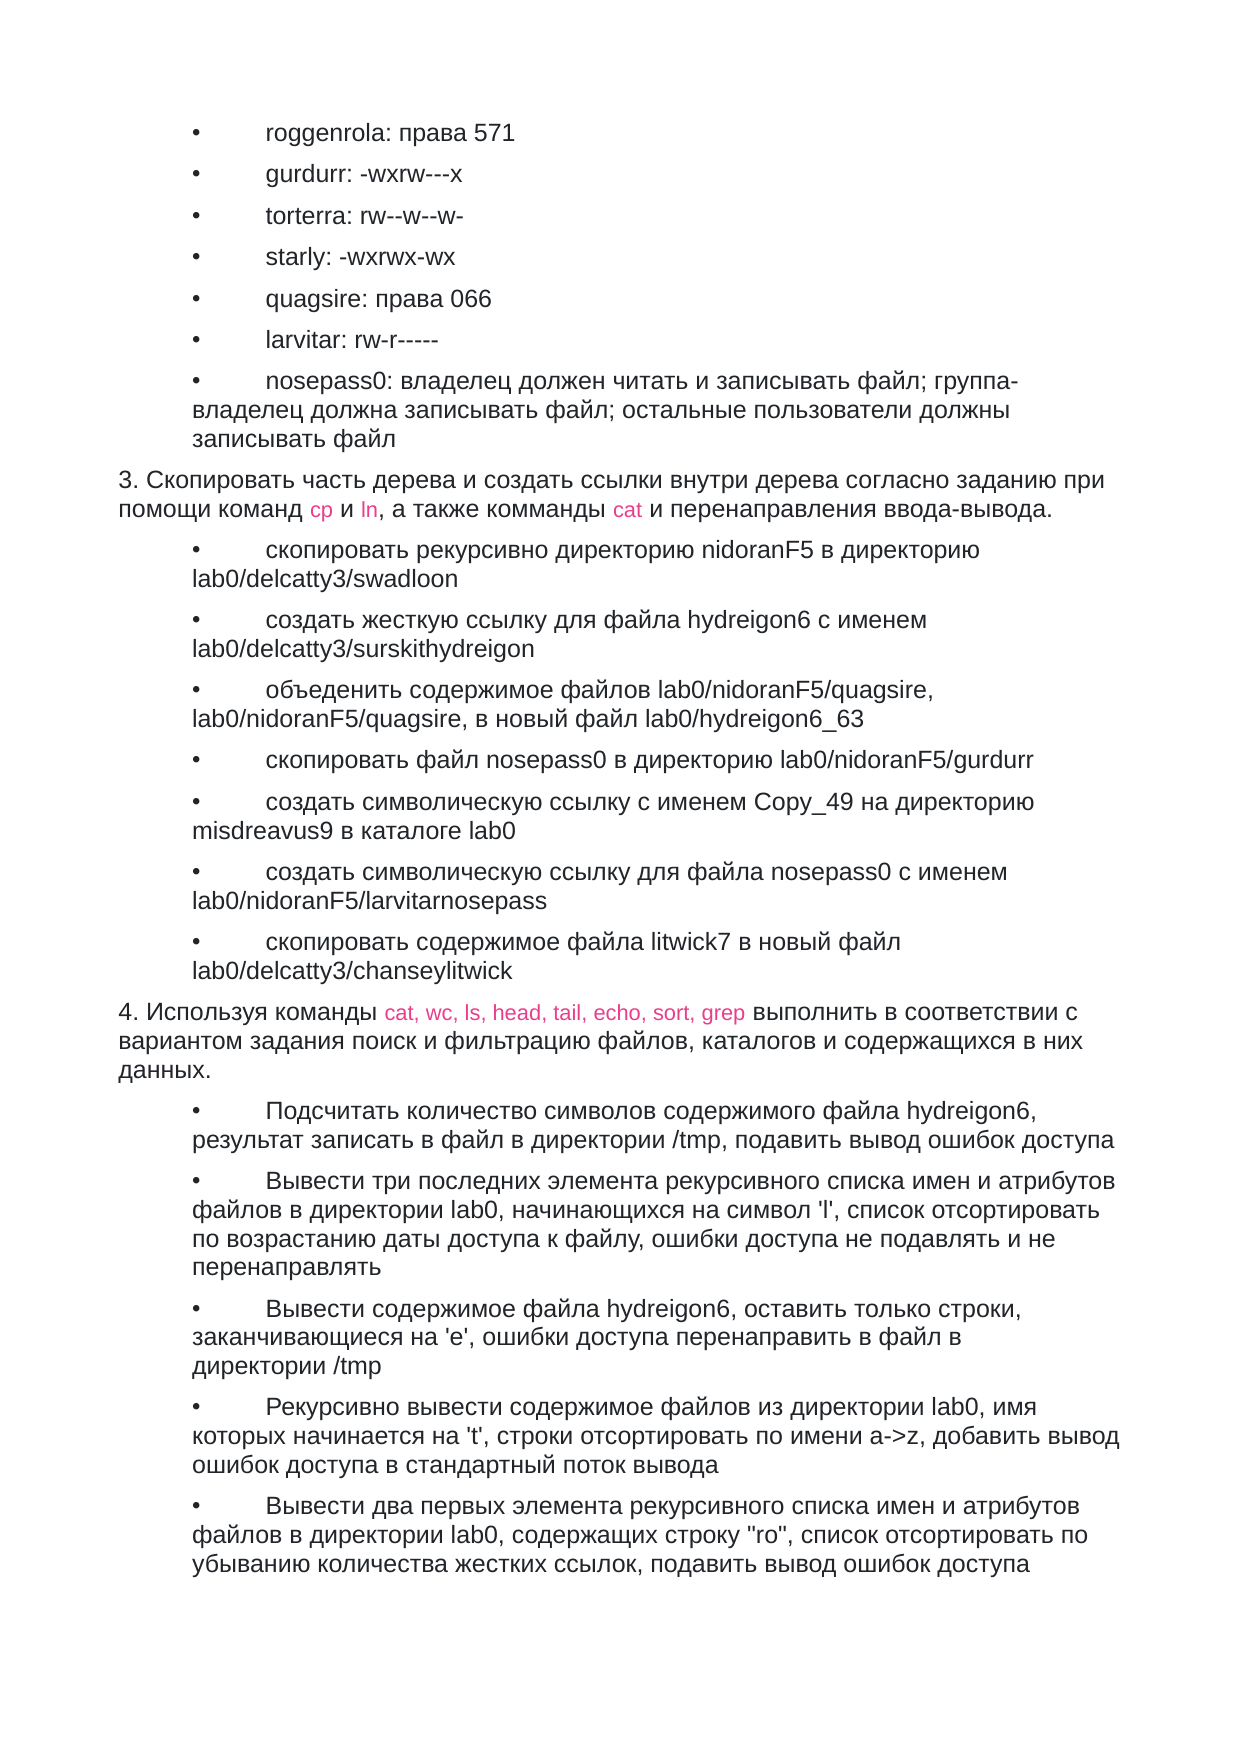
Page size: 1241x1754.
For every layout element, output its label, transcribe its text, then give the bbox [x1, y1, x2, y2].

list создать символическую ссылку c именем Copy_49 на директорию misdreavus9 в каталоге lab0 [192, 787, 1122, 844]
text 3. Скопировать часть дерева и создать ссылки внутри дерева согласно заданию при помощи команд cp и ln, а также комманды cat и перенаправления ввода-вывода. [118, 465, 1122, 523]
list Вывести три последних элемента рекурсивного списка имен и атрибутов файлов в директории lab0, начинающихся на символ 'l', список отсортировать по возрастанию даты доступа к файлу, ошибки доступа не подавлять и не перенаправлять [192, 1166, 1122, 1281]
list объеденить содержимое файлов lab0/nidoranF5/quagsire, lab0/nidoranF5/quagsire, в новый файл lab0/hydreigon6_63 [192, 675, 1122, 733]
list cоздать символическую ссылку для файла nosepass0 с именем lab0/nidoranF5/larvitarnosepass [192, 857, 1122, 914]
list starly: -wxrwx-wx [192, 242, 1122, 271]
list torterra: rw--w--w- [192, 201, 1122, 230]
list Вывести содержимое файла hydreigon6, оставить только строки, заканчивающиеся на 'e', ошибки доступа перенаправить в файл в директории /tmp [192, 1293, 1122, 1380]
list скопировать содержимое файла litwick7 в новый файл lab0/delcatty3/chanseylitwick [192, 927, 1122, 984]
list gurdurr: -wxrw---x [192, 159, 1122, 188]
list larvitar: rw-r----- [192, 325, 1122, 354]
text 4. Используя команды cat, wc, ls, head, tail, echo, sort, grep выполнить в соответствии с вариантом задания поиск и фильтрацию файлов, каталогов и содержащихся в них данных. [118, 997, 1122, 1083]
list скопировать файл nosepass0 в директорию lab0/nidoranF5/gurdurr [192, 745, 1122, 774]
list nosepass0: владелец должен читать и записывать файл; группа-владелец должна записывать файл; остальные пользователи должны записывать файл [192, 366, 1122, 453]
list Вывести два первых элемента рекурсивного списка имен и атрибутов файлов в директории lab0, содержащих строку "ro", список отсортировать по убыванию количества жестких ссылок, подавить вывод ошибок доступа [192, 1491, 1122, 1578]
list cоздать жесткую ссылку для файла hydreigon6 с именем lab0/delcatty3/surskithydreigon [192, 605, 1122, 663]
list quagsire: права 066 [192, 283, 1122, 312]
list roggenrola: права 571 [192, 118, 1122, 147]
list скопировать рекурсивно директорию nidoranF5 в директорию lab0/delcatty3/swadloon [192, 535, 1122, 593]
list Рекурсивно вывести содержимое файлов из директории lab0, имя которых начинается на 't', строки отсортировать по имени a->z, добавить вывод ошибок доступа в стандартный поток вывода [192, 1392, 1122, 1479]
list Подсчитать количество символов содержимого файла hydreigon6, результат записать в файл в директории /tmp, подавить вывод ошибок доступа [192, 1096, 1122, 1153]
